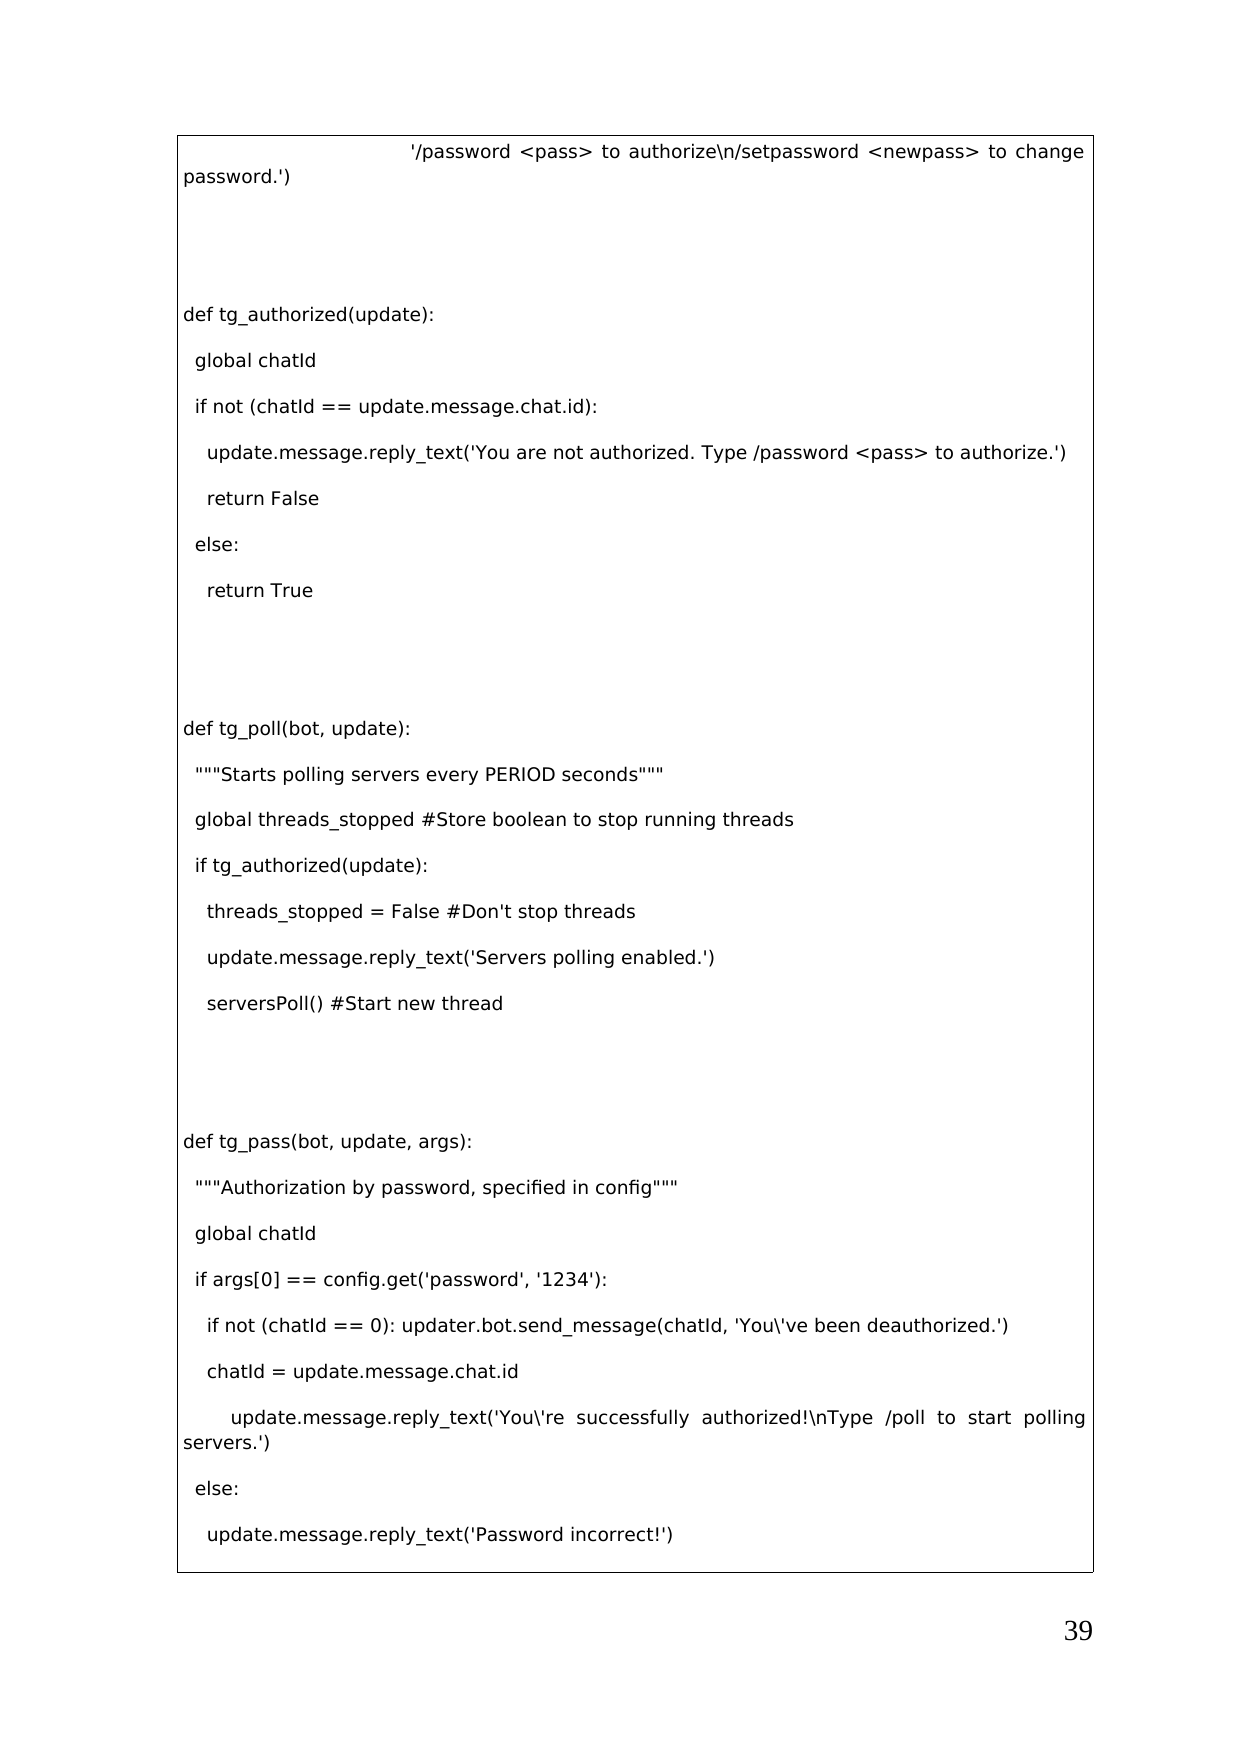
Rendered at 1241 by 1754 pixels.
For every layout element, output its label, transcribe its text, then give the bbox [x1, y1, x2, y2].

table_header '/password <pass> to authorize\n/setpassword <newpass> to change password.') def tg_authorized(update): global chatId if not (chatId == update.message.chat.id): update.message.reply_text('You are not authorized. Type /password <pass> to authorize.') return False else: return True def tg_poll(bot, update): """Starts polling servers every PERIOD seconds""" global threads_stopped #Store boolean to stop running threads if tg_authorized(update): threads_stopped = False #Don't stop threads update.message.reply_text('Servers polling enabled.') serversPoll() #Start new thread def tg_pass(bot, update, args): """Authorization by password, specified in config""" global chatId if args[0] == config.get('password', '1234'): if not (chatId == 0): updater.bot.send_message(chatId, 'You\'ve been deauthorized.') chatId = update.message.chat.id update.message.reply_text('You\'re successfully authorized!\nType /poll to start polling servers.') else: update.message.reply_text('Password incorrect!') [178, 136, 1093, 1572]
